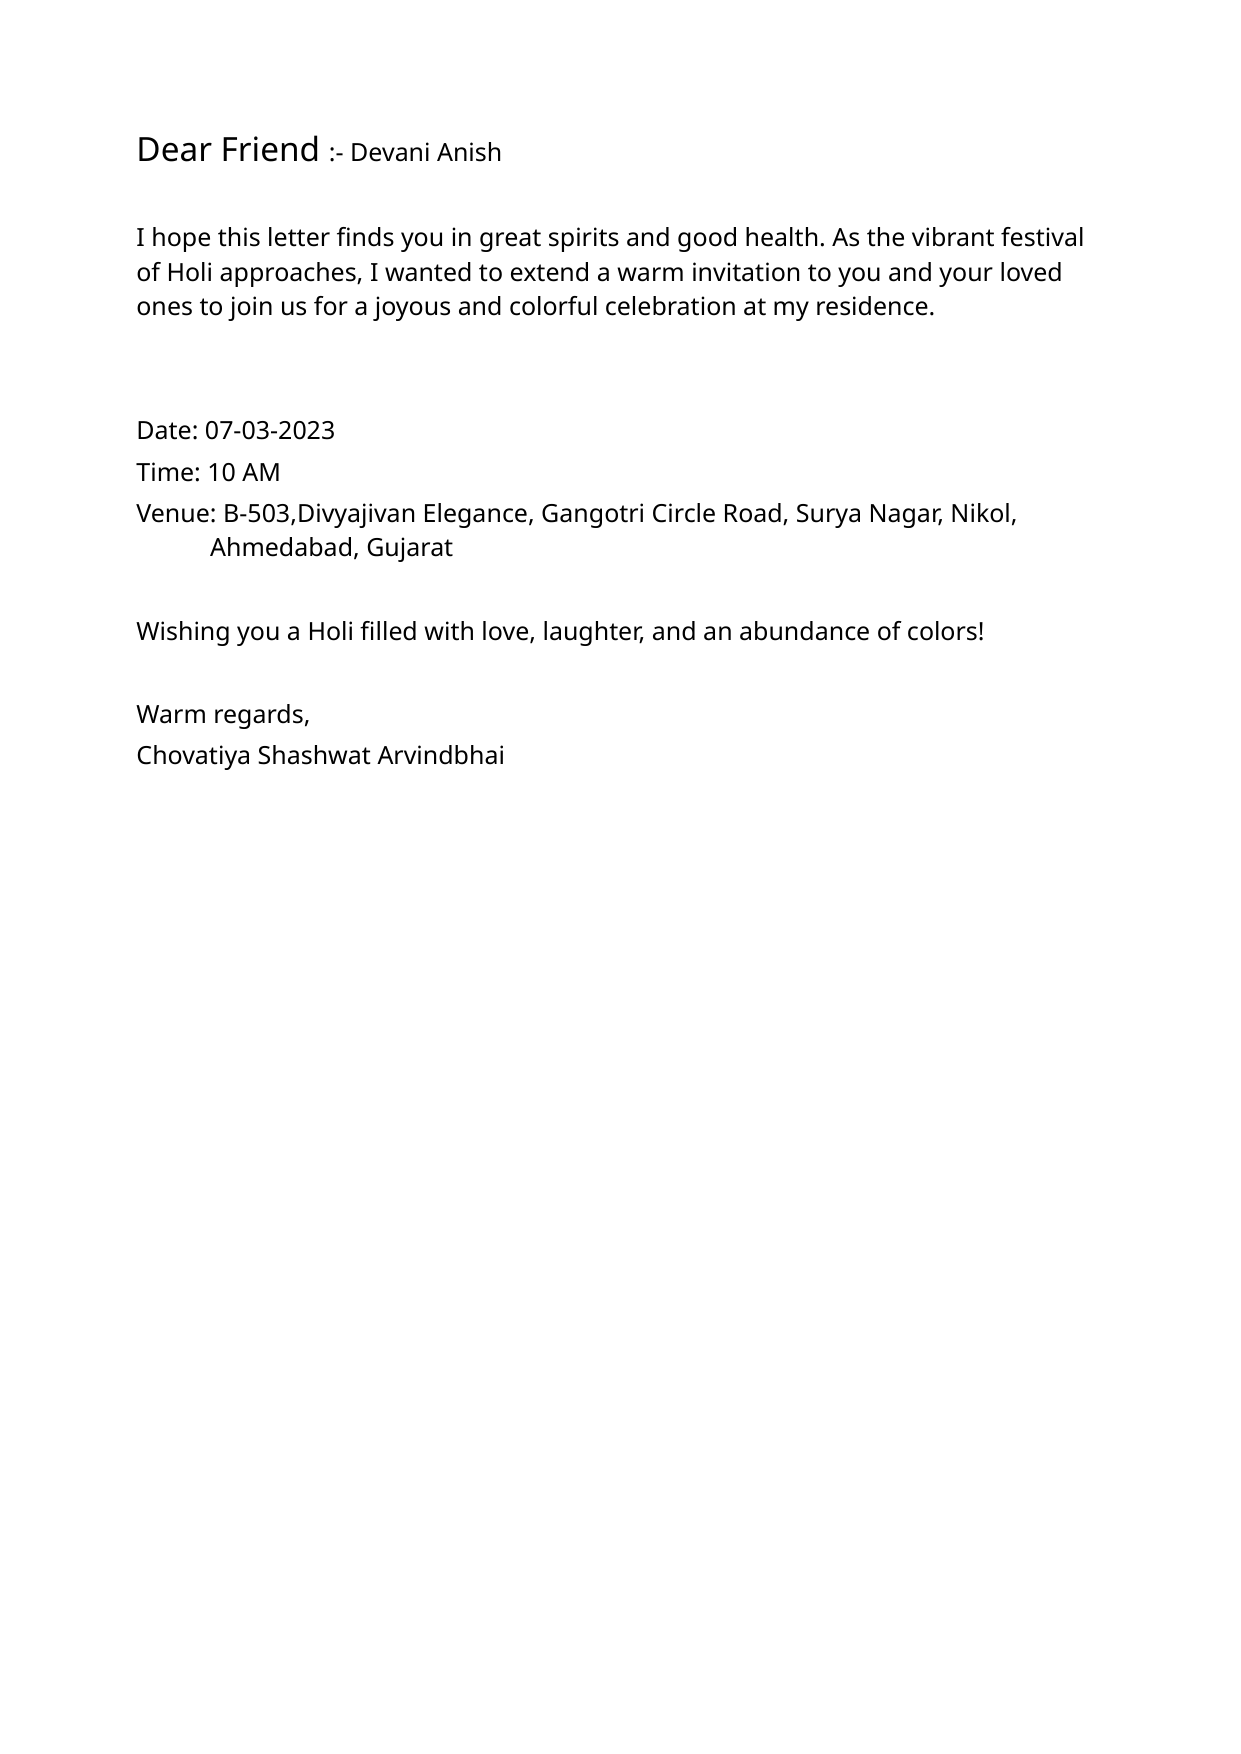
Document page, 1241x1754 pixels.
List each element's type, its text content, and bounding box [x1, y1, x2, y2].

text Dear Friend :- Devani Anish [136, 126, 1107, 171]
text Warm regards, [136, 696, 1107, 730]
text Time: 10 AM [136, 454, 1107, 488]
text Chovatiya Shashwat Arvindbhai [136, 738, 1107, 772]
text Venue: B-503,Divyajivan Elegance, Gangotri Circle Road, Surya Nagar, Nikol, Ahmedabad, Gujarat [136, 496, 1107, 564]
text Wishing you a Holi filled with love, laughter, and an abundance of colors! [136, 613, 1107, 647]
text I hope this letter finds you in great spirits and good health. As the vibrant festival of Holi approaches, I wanted to extend a warm invitation to you and your loved ones to join us for a joyous and colorful celebration at my residence. [136, 220, 1107, 322]
text Date: 07-03-2023 [136, 413, 1107, 447]
